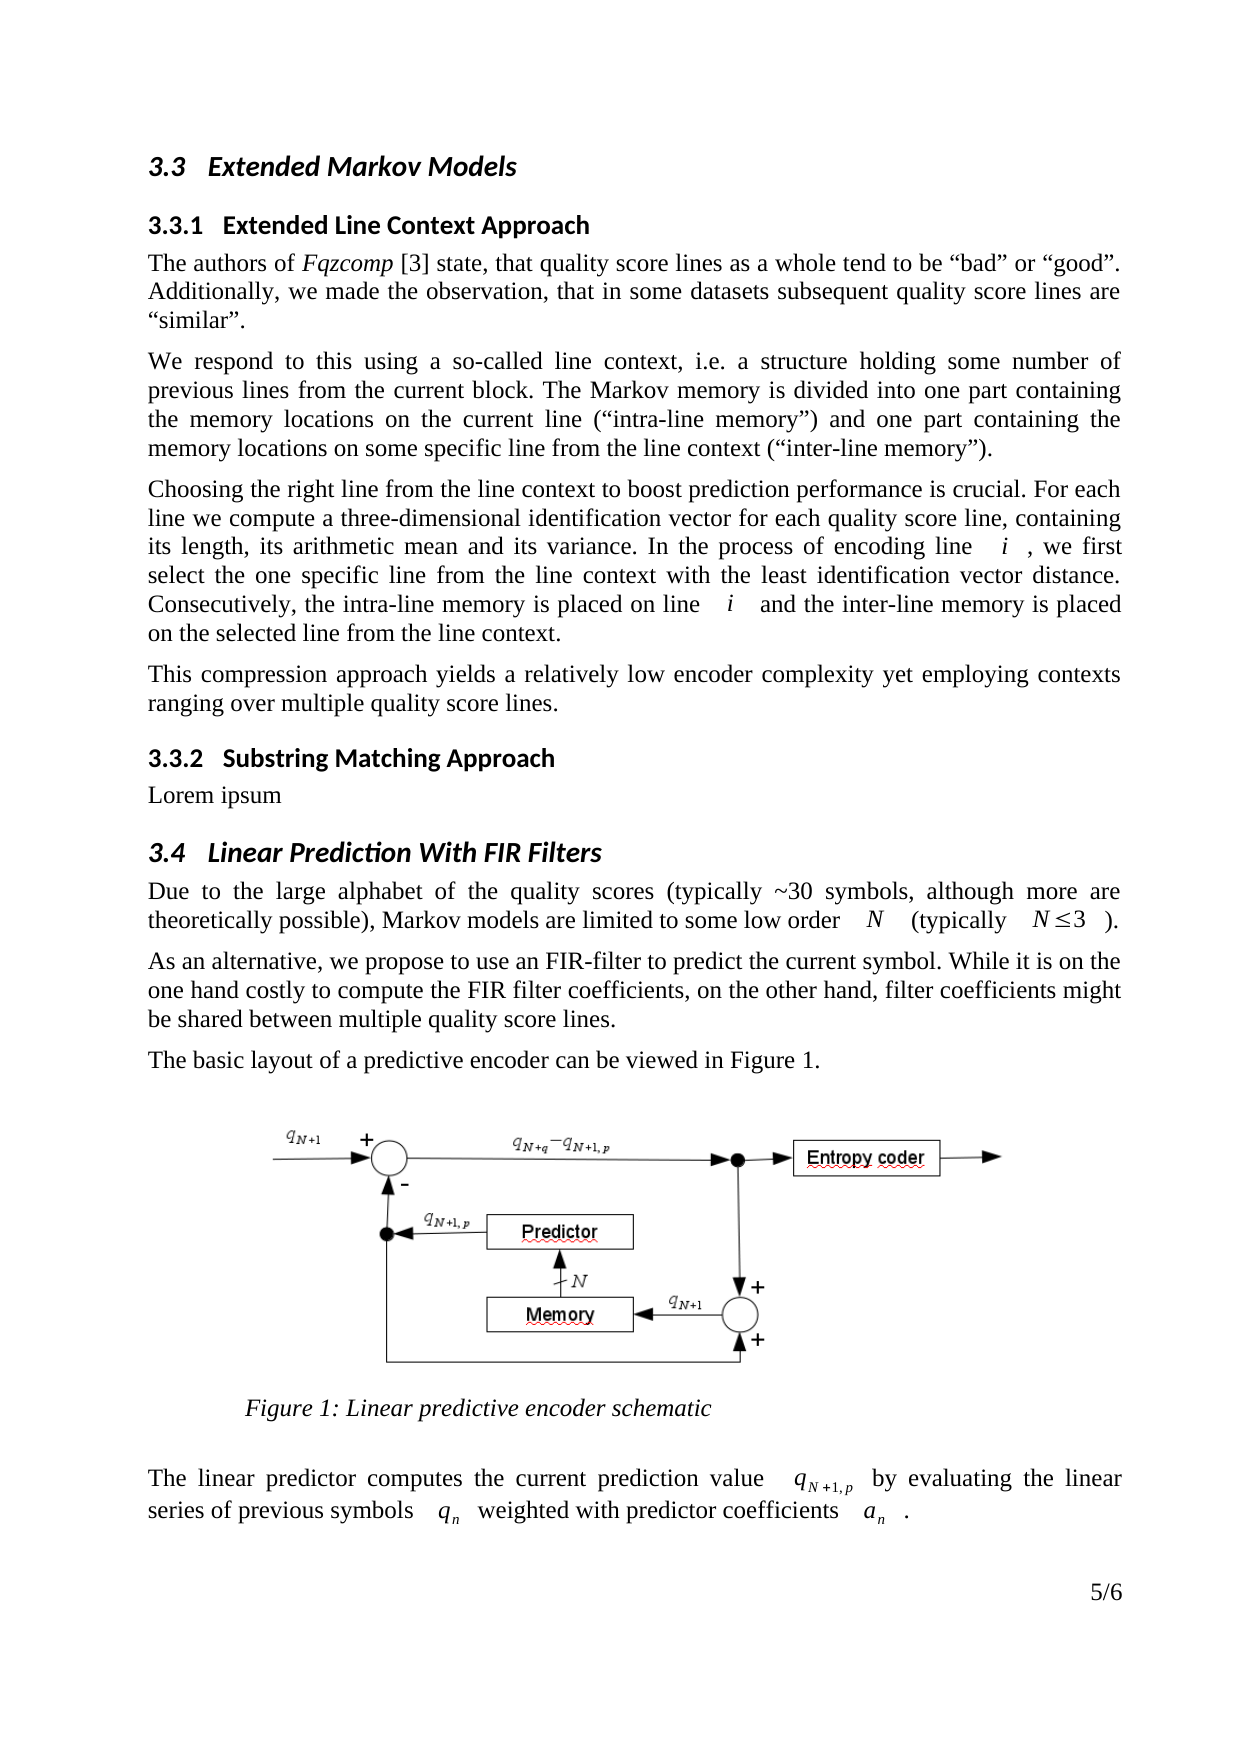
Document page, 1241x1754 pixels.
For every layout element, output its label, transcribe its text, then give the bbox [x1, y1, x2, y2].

subtitle Extended Markov Models [148, 148, 1122, 183]
text As an alternative, we propose to use an FIR-filter to predict the current symbol. While it is on the one hand costly to compute the FIR filter coefficients, on the other hand, filter coefficients might be shared between multiple quality score lines. [148, 946, 1122, 1032]
subtitle Substring Matching Approach [148, 741, 1122, 774]
text We respond to this using a so-called line context, i.e. a structure holding some number of previous lines from the current block. The Markov memory is divided into one part containing the memory locations on the current line (“intra-line memory”) and one part containing the memory locations on some specific line from the line context (“inter-line memory”). [148, 346, 1122, 461]
text The linear predictor computes the current prediction value by evaluating the linear series of previous symbols weighted with predictor coefficients . [148, 1463, 1122, 1528]
text Figure 1: Linear predictive encoder schematic [245, 1393, 1025, 1422]
text Choosing the right line from the line context to boost prediction performance is crucial. For each line we compute a three-dimensional identification vector for each quality score line, containing its length, its arithmetic mean and its variance. In the process of encoding line , we first select the one specific line from the line context with the least identification vector distance. Consecutively, the intra-line memory is placed on line and the inter-line memory is placed on the selected line from the line context. [148, 474, 1122, 646]
text Lorem ipsum [148, 781, 1122, 809]
text The authors of Fqzcomp [3] state, that quality score lines as a whole tend to be “bad” or “good”. Additionally, we made the observation, that in some datasets subsequent quality score lines are “similar”. [148, 248, 1122, 334]
subtitle Linear Prediction With FIR Filters [148, 834, 1122, 870]
picture [244, 1098, 1025, 1393]
text This compression approach yields a relatively low encoder complexity yet employing contexts ranging over multiple quality score lines. [148, 659, 1122, 716]
text Due to the large alphabet of the quality scores (typically ~30 symbols, although more are theoretically possible), Markov models are limited to some low order (typically ). [148, 876, 1122, 934]
text The basic layout of a predictive encoder can be viewed in Figure 1. [148, 1045, 1122, 1074]
subtitle Extended Line Context Approach [148, 208, 1122, 241]
